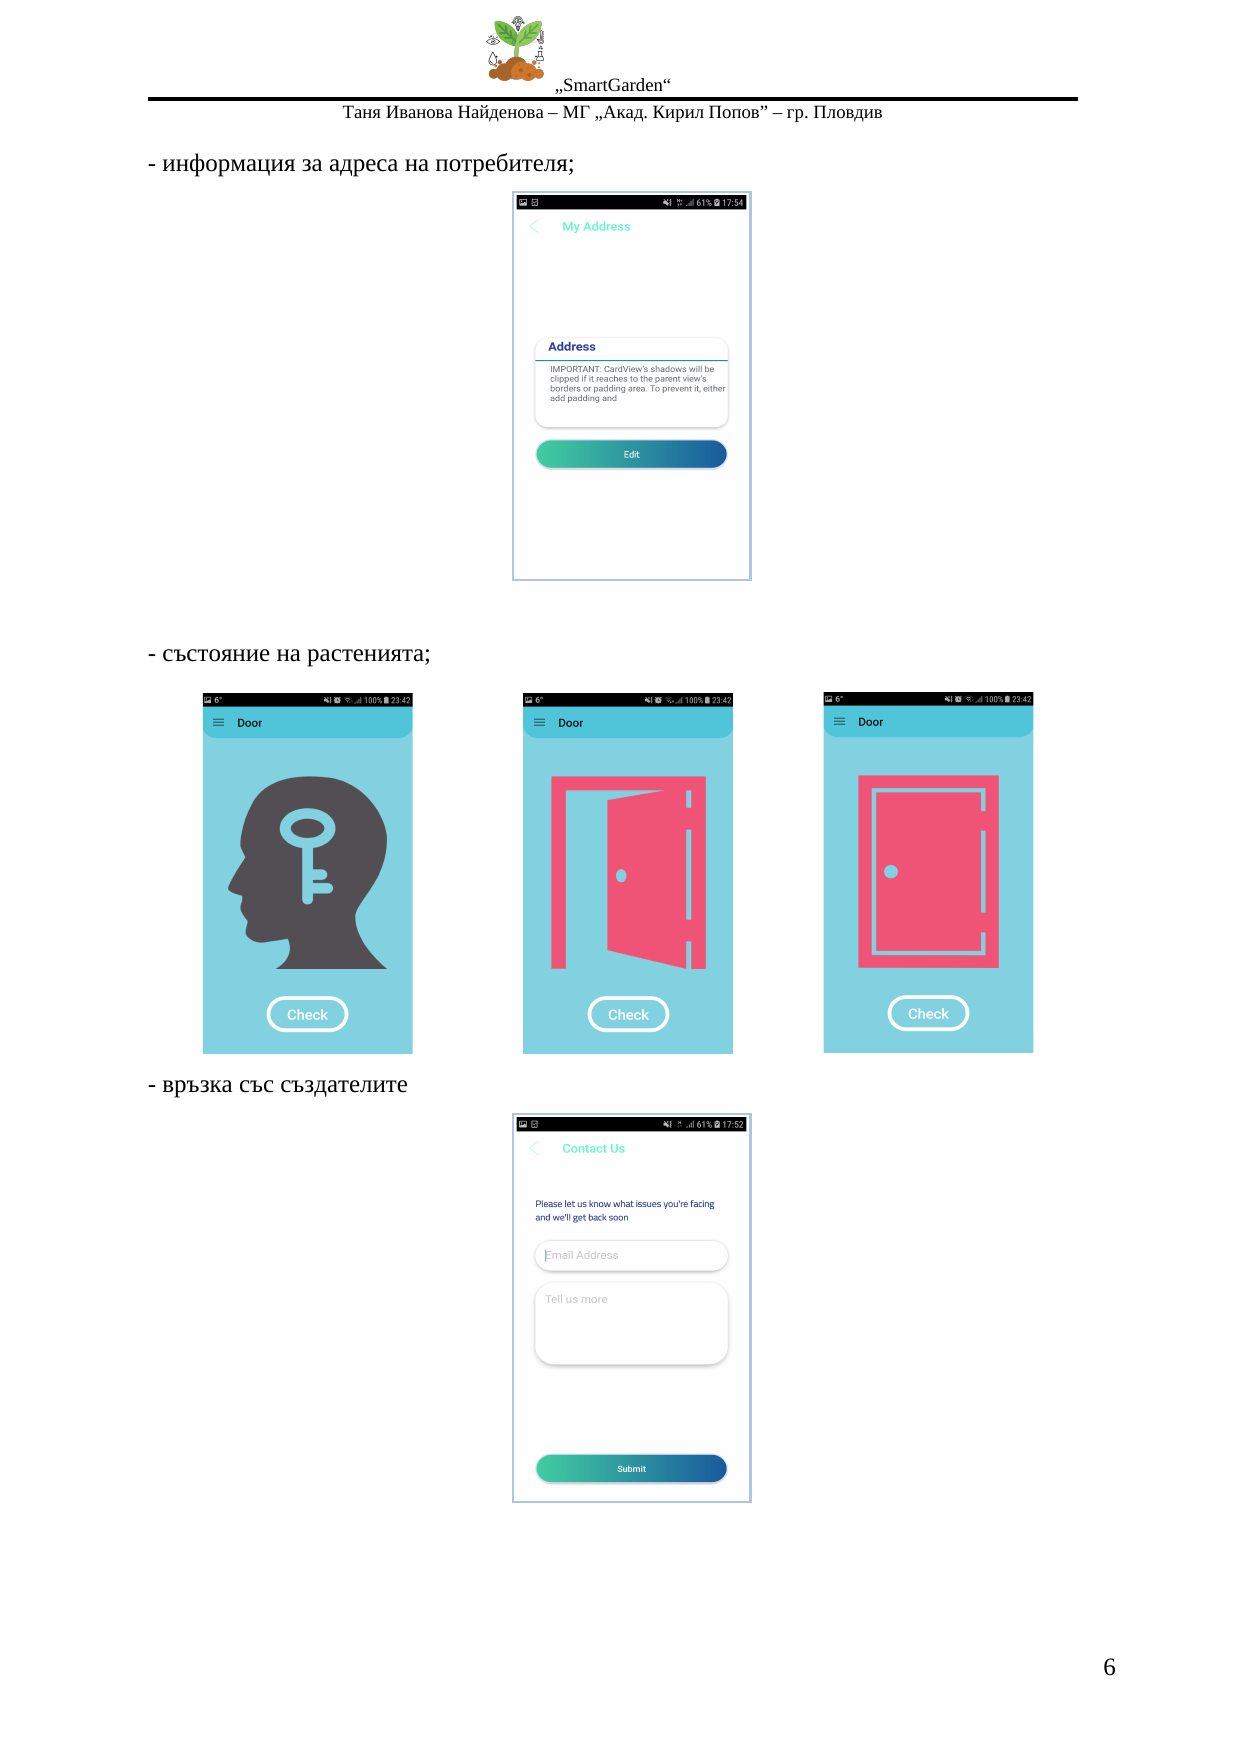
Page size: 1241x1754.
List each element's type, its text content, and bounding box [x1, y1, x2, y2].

picture [523, 693, 733, 1054]
picture [516, 1117, 747, 1498]
picture [823, 692, 1034, 1053]
picture [486, 11, 544, 86]
text - връзка със създателите [148, 1069, 1116, 1098]
picture [202, 693, 413, 1054]
text - информация за адреса на потребителя; [148, 148, 1116, 176]
text - състояние на растенията; [148, 638, 1116, 667]
picture [516, 195, 747, 576]
